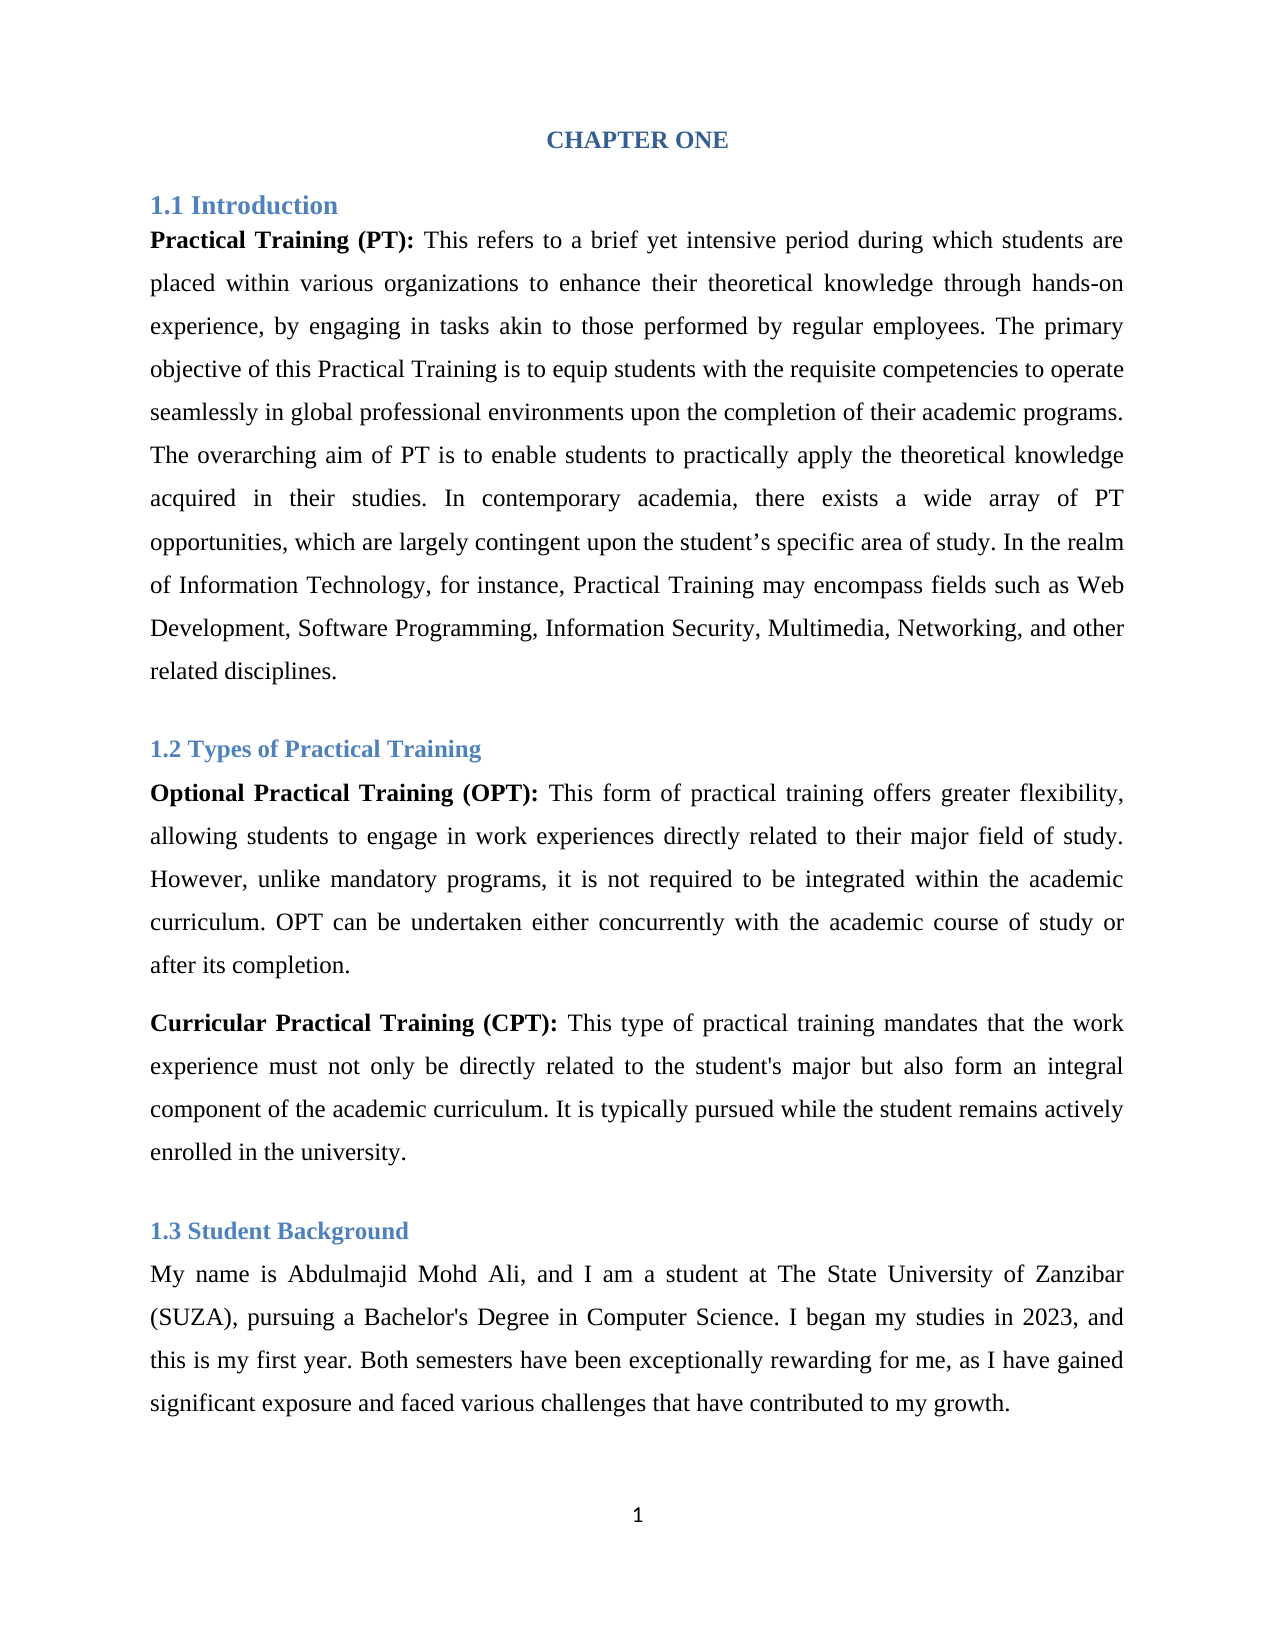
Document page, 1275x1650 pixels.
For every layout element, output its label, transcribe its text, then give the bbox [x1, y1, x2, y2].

subtitle 1.1 Introduction [150, 189, 1125, 220]
subtitle CHAPTER ONE [150, 125, 1125, 154]
subtitle 1.2 Types of Practical Training [150, 734, 1125, 763]
text Optional Practical Training (OPT): This form of practical training offers greater flexibility, allowing students to engage in work experiences directly related to their major field of study. However, unlike mandatory programs, it is not required to be integrated within the academic curriculum. OPT can be undertaken either concurrently with the academic course of study or after its completion. [150, 778, 1125, 979]
subtitle 1.3 Student Background [150, 1216, 1125, 1244]
text Curricular Practical Training (CPT): This type of practical training mandates that the work experience must not only be directly related to the student's major but also form an integral component of the academic curriculum. It is typically pursued while the student remains actively enrolled in the university. [150, 1008, 1125, 1166]
text My name is Abdulmajid Mohd Ali, and I am a student at The State University of Zanzibar (SUZA), pursuing a Bachelor's Degree in Computer Science. I began my studies in 2023, and this is my first year. Both semesters have been exceptionally rewarding for me, as I have gained significant exposure and faced various challenges that have contributed to my growth. [150, 1259, 1125, 1417]
text Practical Training (PT): This refers to a brief yet intensive period during which students are placed within various organizations to enhance their theoretical knowledge through hands-on experience, by engaging in tasks akin to those performed by regular employees. The primary objective of this Practical Training is to equip students with the requisite competencies to operate seamlessly in global professional environments upon the completion of their academic programs. The overarching aim of PT is to enable students to practically apply the theoretical knowledge acquired in their studies. In contemporary academia, there exists a wide array of PT opportunities, which are largely contingent upon the student’s specific area of study. In the realm of Information Technology, for instance, Practical Training may encompass fields such as Web Development, Software Programming, Information Security, Multimedia, Networking, and other related disciplines. [150, 225, 1125, 685]
